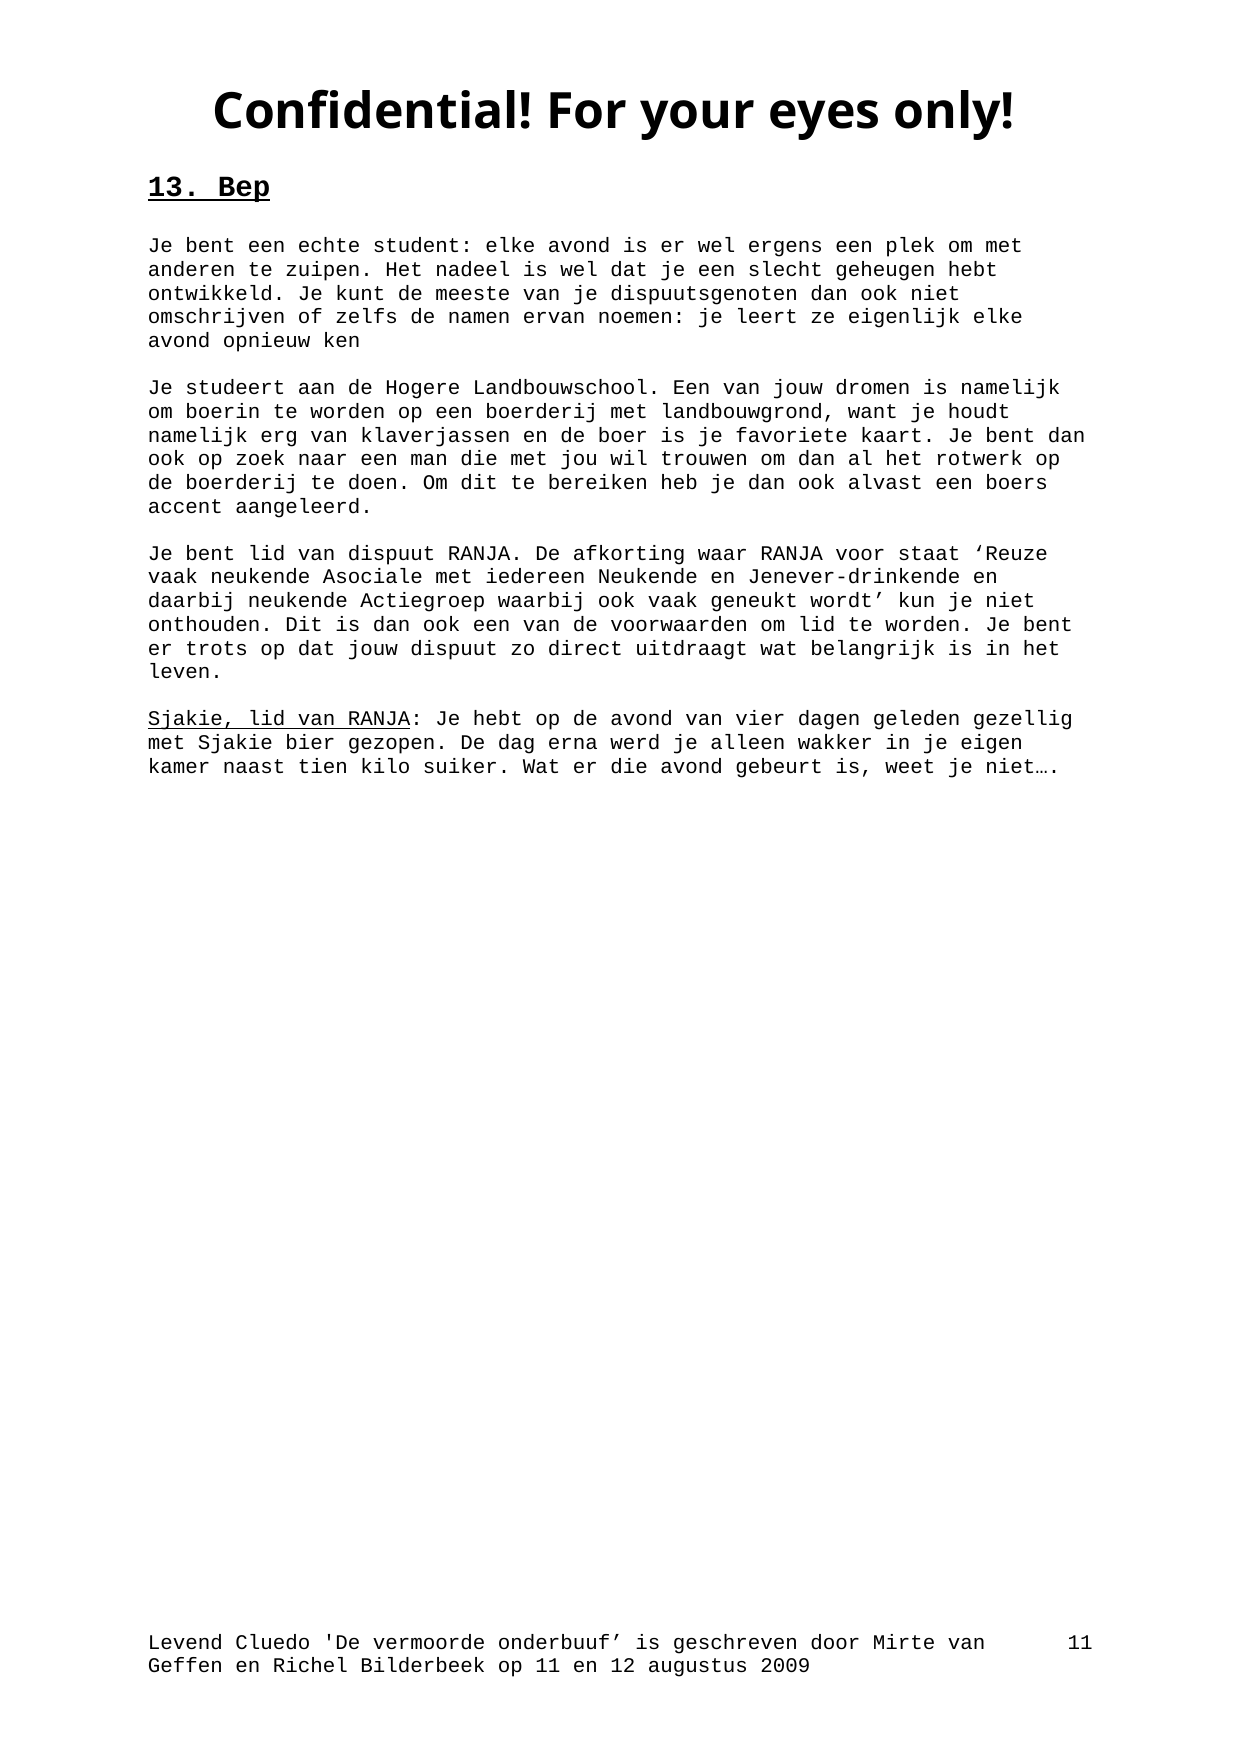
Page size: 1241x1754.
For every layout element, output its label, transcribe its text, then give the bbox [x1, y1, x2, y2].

text Je bent een echte student: elke avond is er wel ergens een plek om met anderen te zuipen. Het nadeel is wel dat je een slecht geheugen hebt ontwikkeld. Je kunt de meeste van je dispuutsgenoten dan ook niet omschrijven of zelfs de namen ervan noemen: je leert ze eigenlijk elke avond opnieuw ken [148, 236, 1093, 354]
text Je studeert aan de Hogere Landbouwschool. Een van jouw dromen is namelijk om boerin te worden op een boerderij met landbouwgrond, want je houdt namelijk erg van klaverjassen en de boer is je favoriete kaart. Je bent dan ook op zoek naar een man die met jou wil trouwen om dan al het rotwerk op de boerderij te doen. Om dit te bereiken heb je dan ook alvast een boers accent aangeleerd. [148, 377, 1093, 519]
subtitle 13. Bep [148, 173, 1093, 206]
text Je bent lid van dispuut RANJA. De afkorting waar RANJA voor staat ‘Reuze vaak neukende Asociale met iedereen Neukende en Jenever-drinkende en daarbij neukende Actiegroep waarbij ook vaak geneukt wordt’ kun je niet onthouden. Dit is dan ook een van de voorwaarden om lid te worden. Je bent er trots op dat jouw dispuut zo direct uitdraagt wat belangrijk is in het leven. [148, 543, 1093, 685]
text Sjakie, lid van RANJA: Je hebt op de avond van vier dagen geleden gezellig met Sjakie bier gezopen. De dag erna werd je alleen wakker in je eigen kamer naast tien kilo suiker. Wat er die avond gebeurt is, weet je niet…. [148, 708, 1093, 779]
